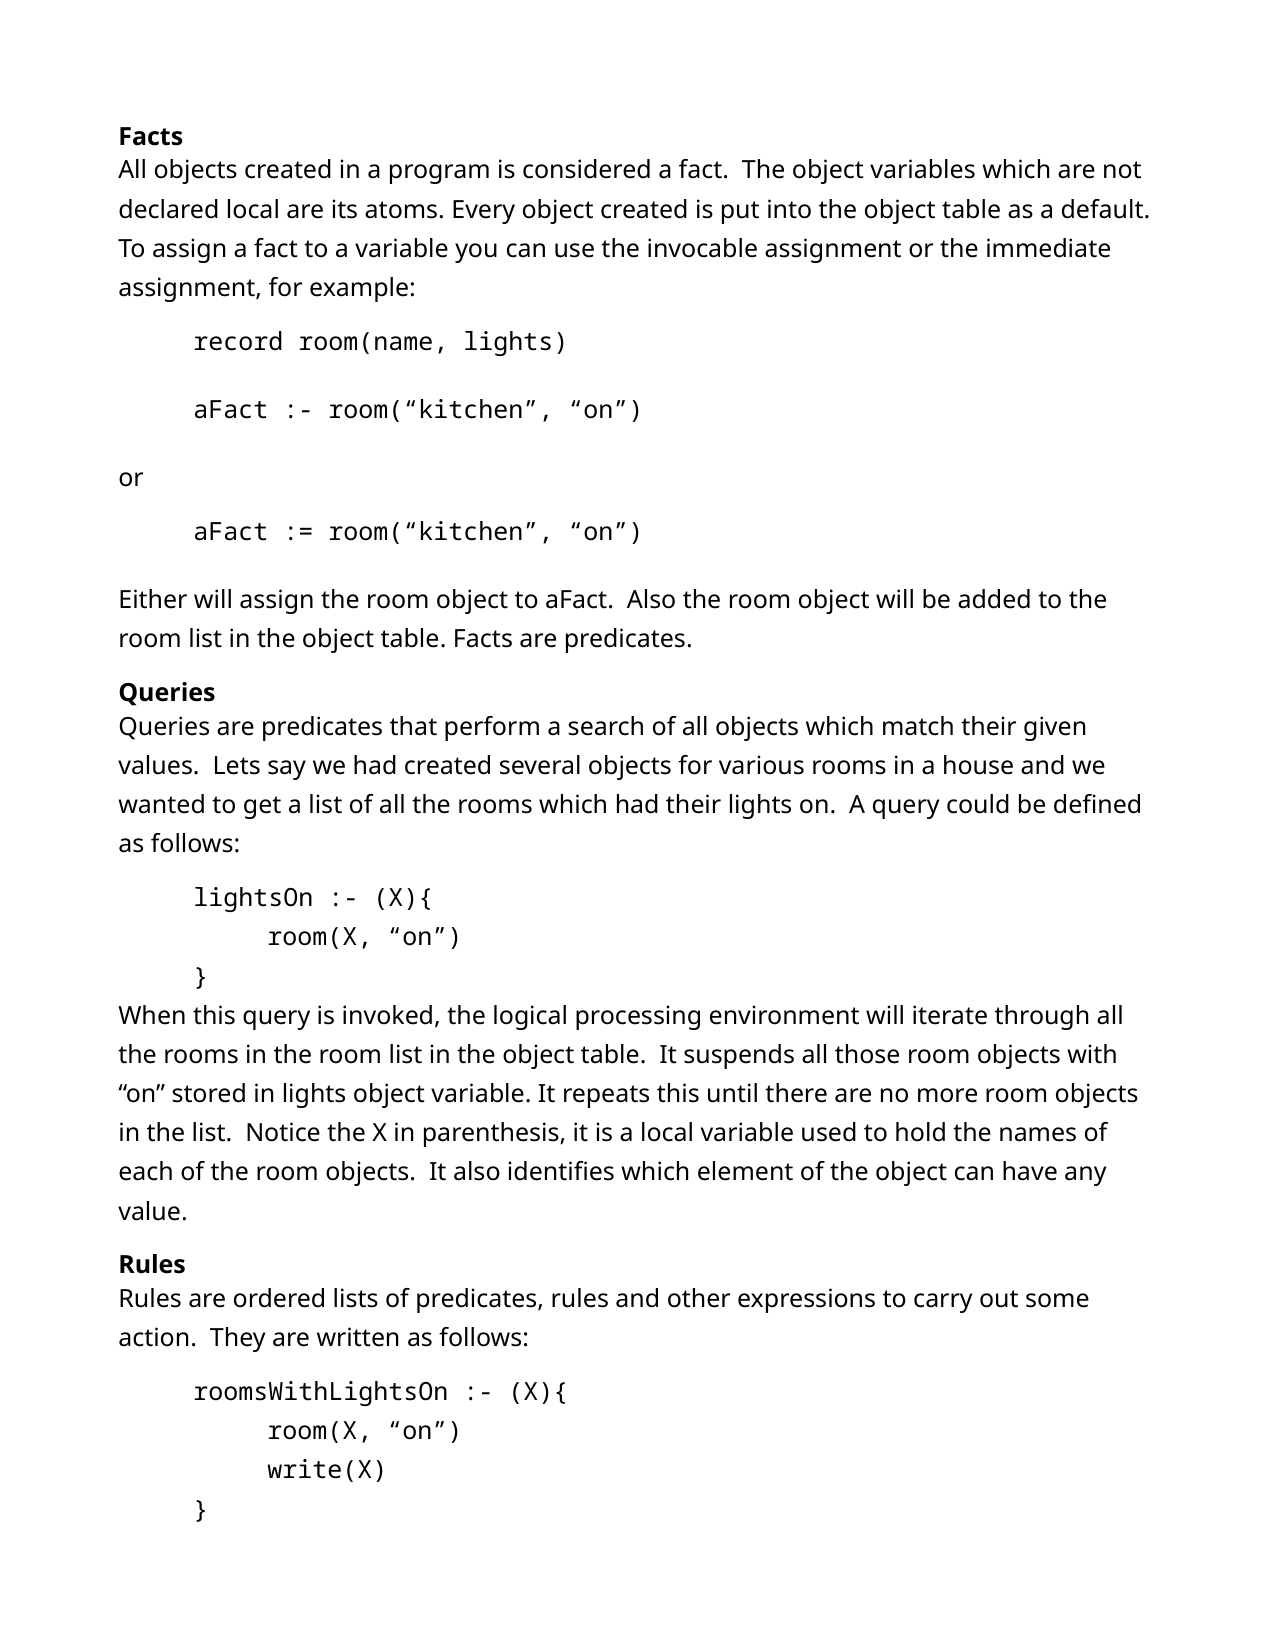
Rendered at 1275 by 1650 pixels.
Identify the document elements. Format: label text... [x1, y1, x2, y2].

text Queries [118, 674, 1157, 708]
text Rules are ordered lists of predicates, rules and other expressions to carry out some action. They are written as follows: [118, 1281, 1157, 1354]
text room(X, “on”) [193, 919, 1157, 953]
text Facts [118, 118, 1157, 152]
text Queries are predicates that perform a search of all objects which match their given values. Lets say we had created several objects for various rooms in a house and we wanted to get a list of all the rooms which had their lights on. A query could be defined as follows: [118, 708, 1157, 860]
text write(X) [193, 1452, 1157, 1486]
text aFact :- room(“kitchen”, “on”) [193, 392, 1157, 426]
text roomsWithLightsOn :- (X){ [193, 1374, 1157, 1408]
text Either will assign the room object to aFact. Also the room object will be added to the room list in the object table. Facts are predicates. [118, 582, 1157, 655]
text lightsOn :- (X){ [193, 880, 1157, 914]
text aFact := room(“kitchen”, “on”) [193, 513, 1157, 547]
text All objects created in a program is considered a fact. The object variables which are not declared local are its atoms. Every object created is put into the object table as a default. To assign a fact to a variable you can use the invocable assignment or the immediate assignment, for example: [118, 152, 1157, 304]
text } [193, 1491, 1157, 1525]
text record room(name, lights) [193, 323, 1157, 357]
text } [193, 958, 1157, 992]
text room(X, “on”) [193, 1413, 1157, 1447]
text Rules [118, 1247, 1157, 1281]
text When this query is invoked, the logical processing environment will iterate through all the rooms in the room list in the object table. It suspends all those room objects with “on” stored in lights object variable. It repeats this until there are no more room objects in the list. Notice the X in parenthesis, it is a local variable used to hold the names of each of the room objects. It also identifies which element of the object can have any value. [118, 997, 1157, 1227]
text or [118, 460, 1157, 494]
